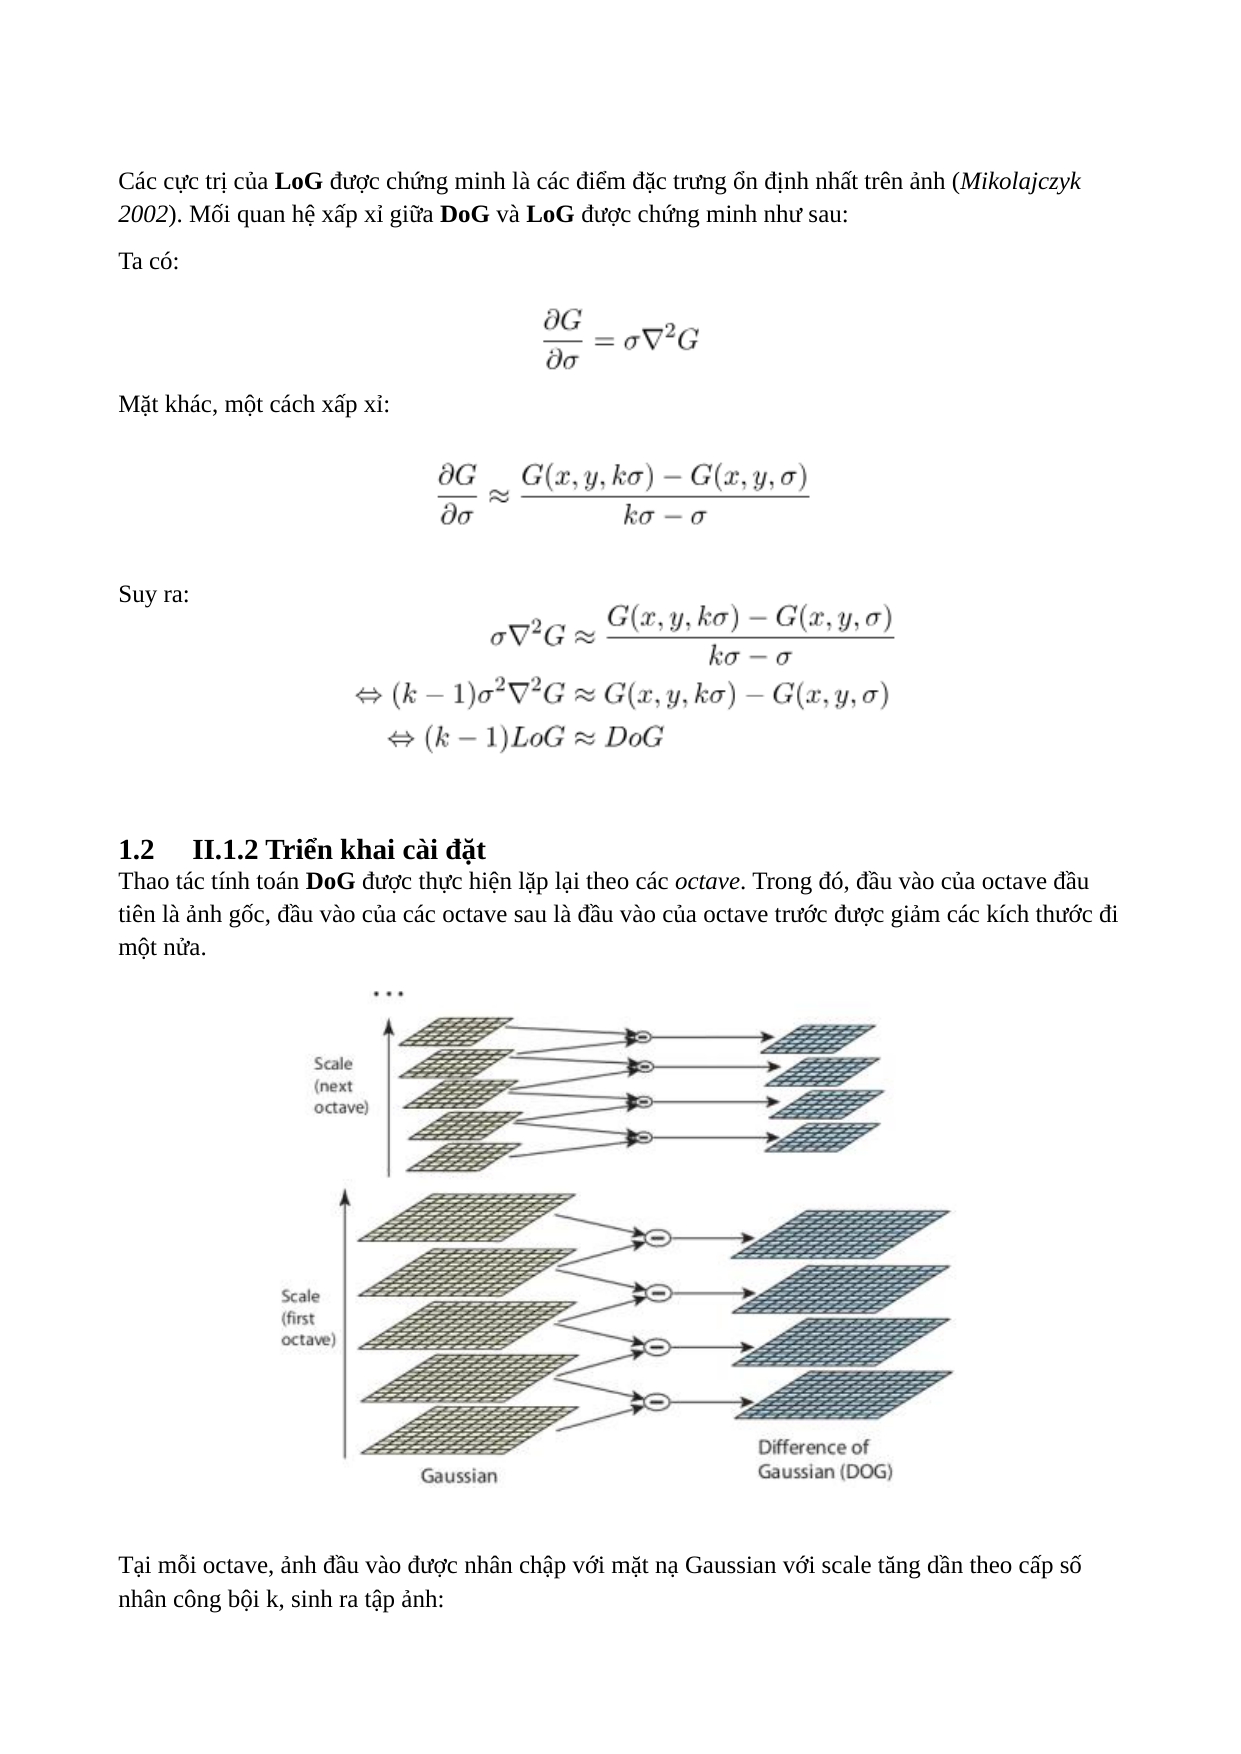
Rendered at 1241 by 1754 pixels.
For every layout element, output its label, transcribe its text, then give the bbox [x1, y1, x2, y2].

text Ta có: [118, 246, 1122, 275]
subtitle II.1.2 Triển khai cài đặt [118, 832, 1122, 866]
text [940, 579, 1122, 608]
text Suy ra: [118, 579, 300, 608]
text Mặt khác, một cách xấp xỉ: [118, 389, 1122, 418]
text Tại mỗi octave, ảnh đầu vào được nhân chập với mặt nạ Gaussian với scale tăng dần theo cấp số nhân công bội k, sinh ra tập ảnh: [118, 1551, 1122, 1612]
text Các cực trị của LoG được chứng minh là các điểm đặc trưng ổn định nhất trên ảnh (Mikolajczyk 2002). Mối quan hệ xấp xỉ giữa DoG và LoG được chứng minh như sau: [118, 166, 1122, 227]
text Thao tác tính toán DoG được thực hiện lặp lại theo các octave. Trong đó, đầu vào của octave đầu tiên là ảnh gốc, đầu vào của các octave sau là đầu vào của octave trước được giảm các kích thước đi một nửa. [118, 866, 1122, 961]
